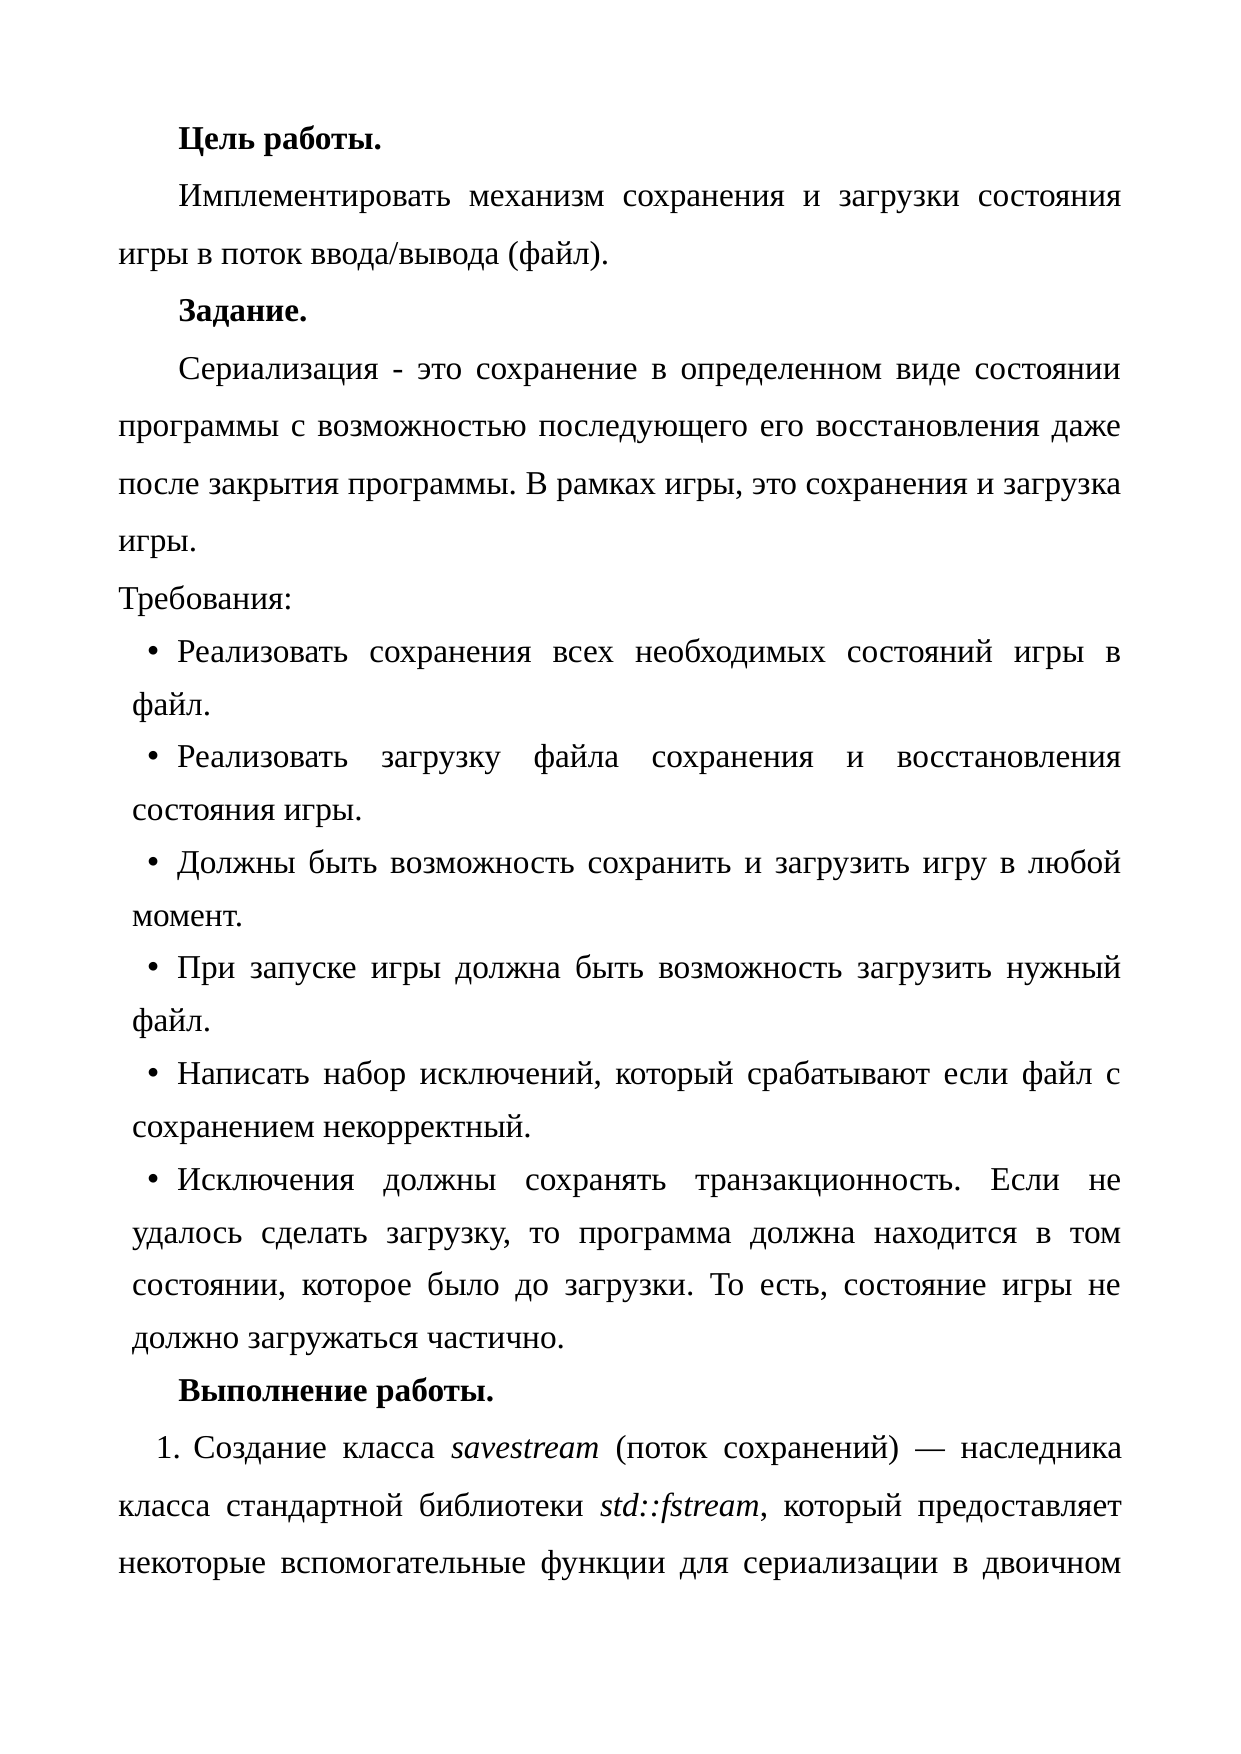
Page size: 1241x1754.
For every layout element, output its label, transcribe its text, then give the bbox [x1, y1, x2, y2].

list Реализовать сохранения всех необходимых состояний игры в файл. [102, 631, 1122, 722]
text Сериализация - это сохранение в определенном виде состоянии программы с возможностью последующего его восстановления даже после закрытия программы. В рамках игры, это сохранения и загрузка игры. [118, 348, 1122, 559]
list Написать набор исключений, который срабатывают если файл с сохранением некорректный. [102, 1053, 1122, 1144]
list Должны быть возможность сохранить и загрузить игру в любой момент. [102, 842, 1122, 933]
list Реализовать загрузку файла сохранения и восстановления состояния игры. [102, 737, 1122, 828]
list При запуске игры должна быть возможность загрузить нужный файл. [102, 948, 1122, 1039]
text Цель работы. [118, 118, 1122, 156]
text Задание. [118, 291, 1122, 329]
text Выполнение работы. [118, 1370, 1122, 1409]
text Имплементировать механизм сохранения и загрузки состояния игры в поток ввода/вывода (файл). [118, 176, 1122, 271]
text Требования: [118, 578, 1122, 616]
list Создание класса savestream (поток сохранений) — наследника класса стандартной библиотеки std::fstream, который предоставляет некоторые вспомогательные функции для сериализации в двоичном [118, 1428, 1122, 1581]
list Исключения должны сохранять транзакционность. Если не удалось сделать загрузку, то программа должна находится в том состоянии, которое было до загрузки. То есть, состояние игры не должно загружаться частично. [102, 1159, 1122, 1356]
